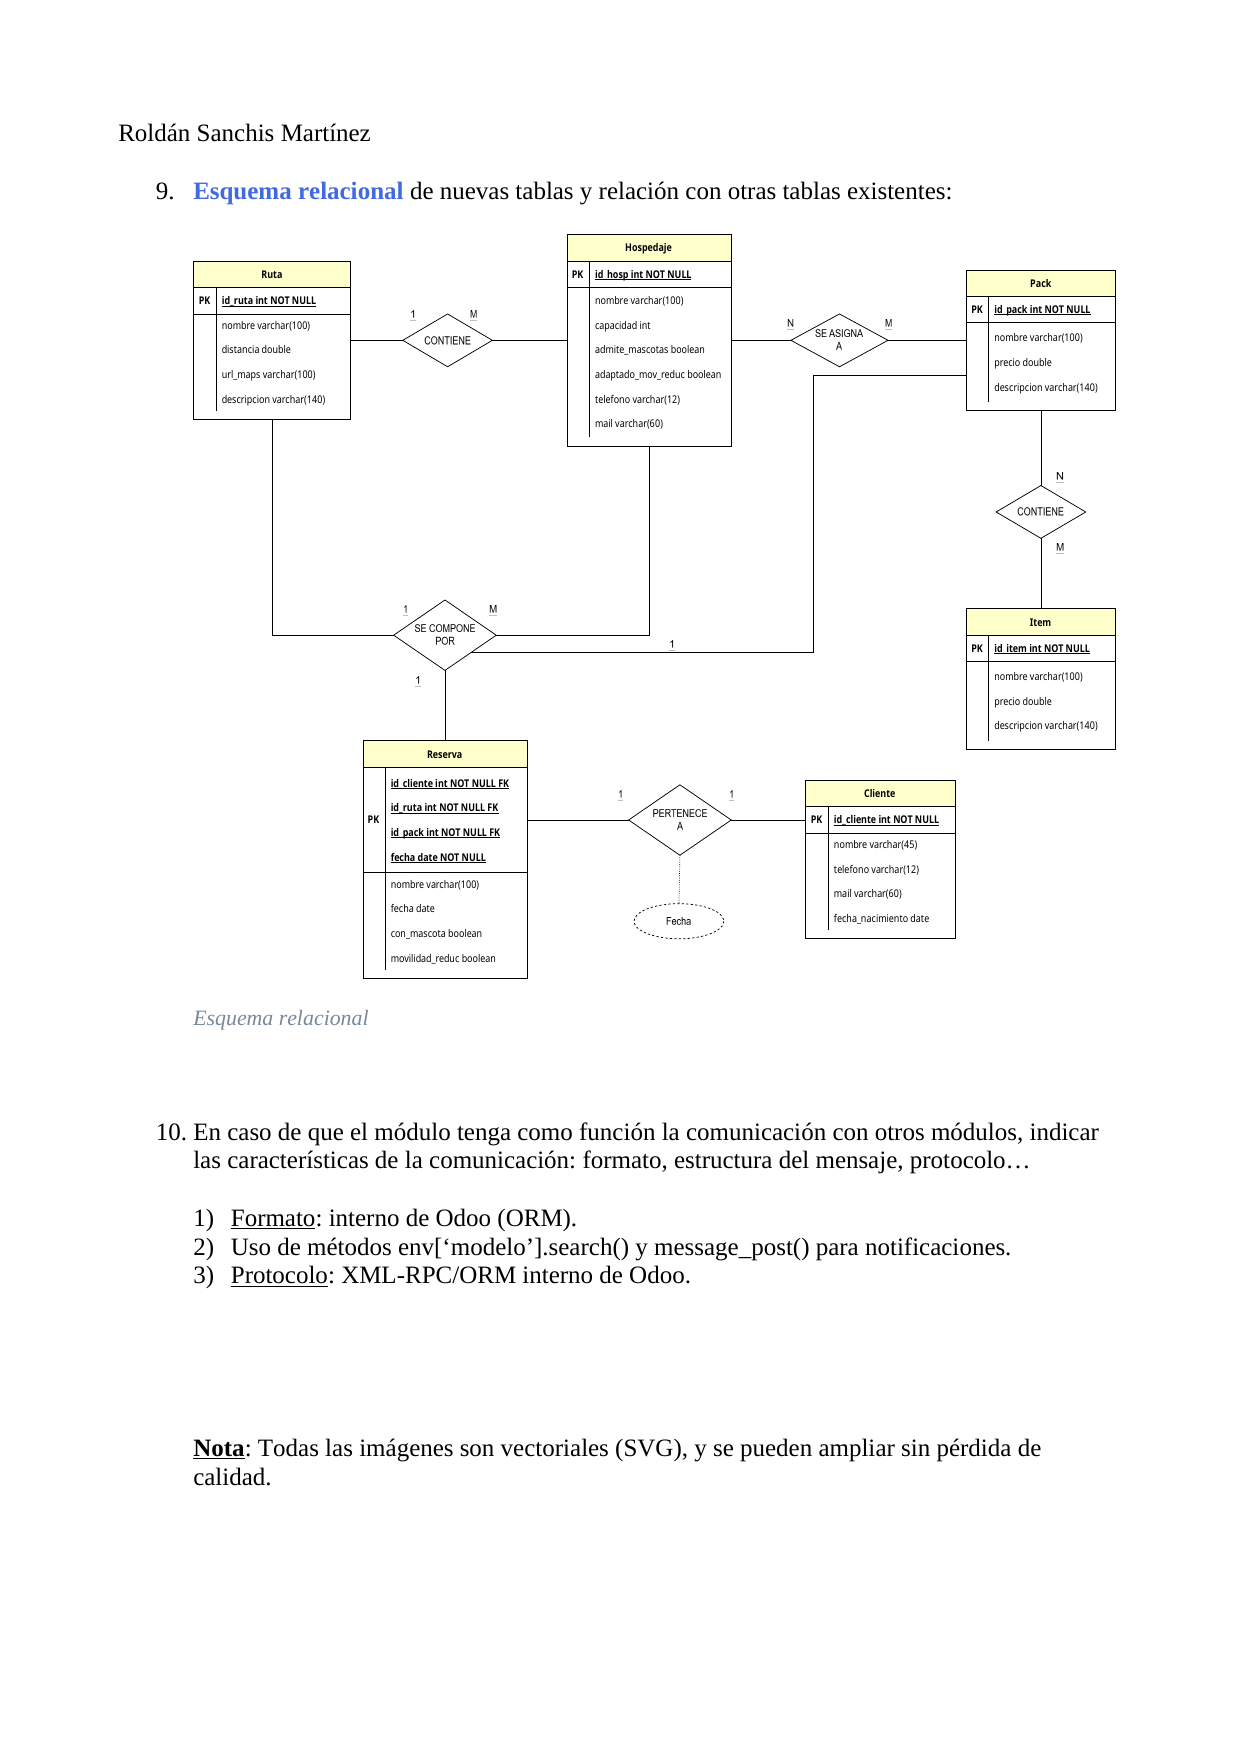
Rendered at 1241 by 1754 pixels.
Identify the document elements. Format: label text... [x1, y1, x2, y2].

list Formato: interno de Odoo (ORM). [193, 1203, 1122, 1232]
list Protocolo: XML-RPC/ORM interno de Odoo. [193, 1261, 1122, 1289]
list Nota: Todas las imágenes son vectoriales (SVG), y se pueden ampliar sin pérdida de calidad. [156, 1433, 1122, 1491]
list En caso de que el módulo tenga como función la comunicación con otros módulos, indicar las características de la comunicación: formato, estructura del mensaje, protocolo… [156, 1117, 1122, 1174]
list Uso de métodos env[‘modelo’].search() y message_post() para notificaciones. [193, 1232, 1122, 1261]
list Esquema relacional [156, 1005, 1122, 1031]
list Esquema relacional de nuevas tablas y relación con otras tablas existentes: [156, 176, 1122, 205]
